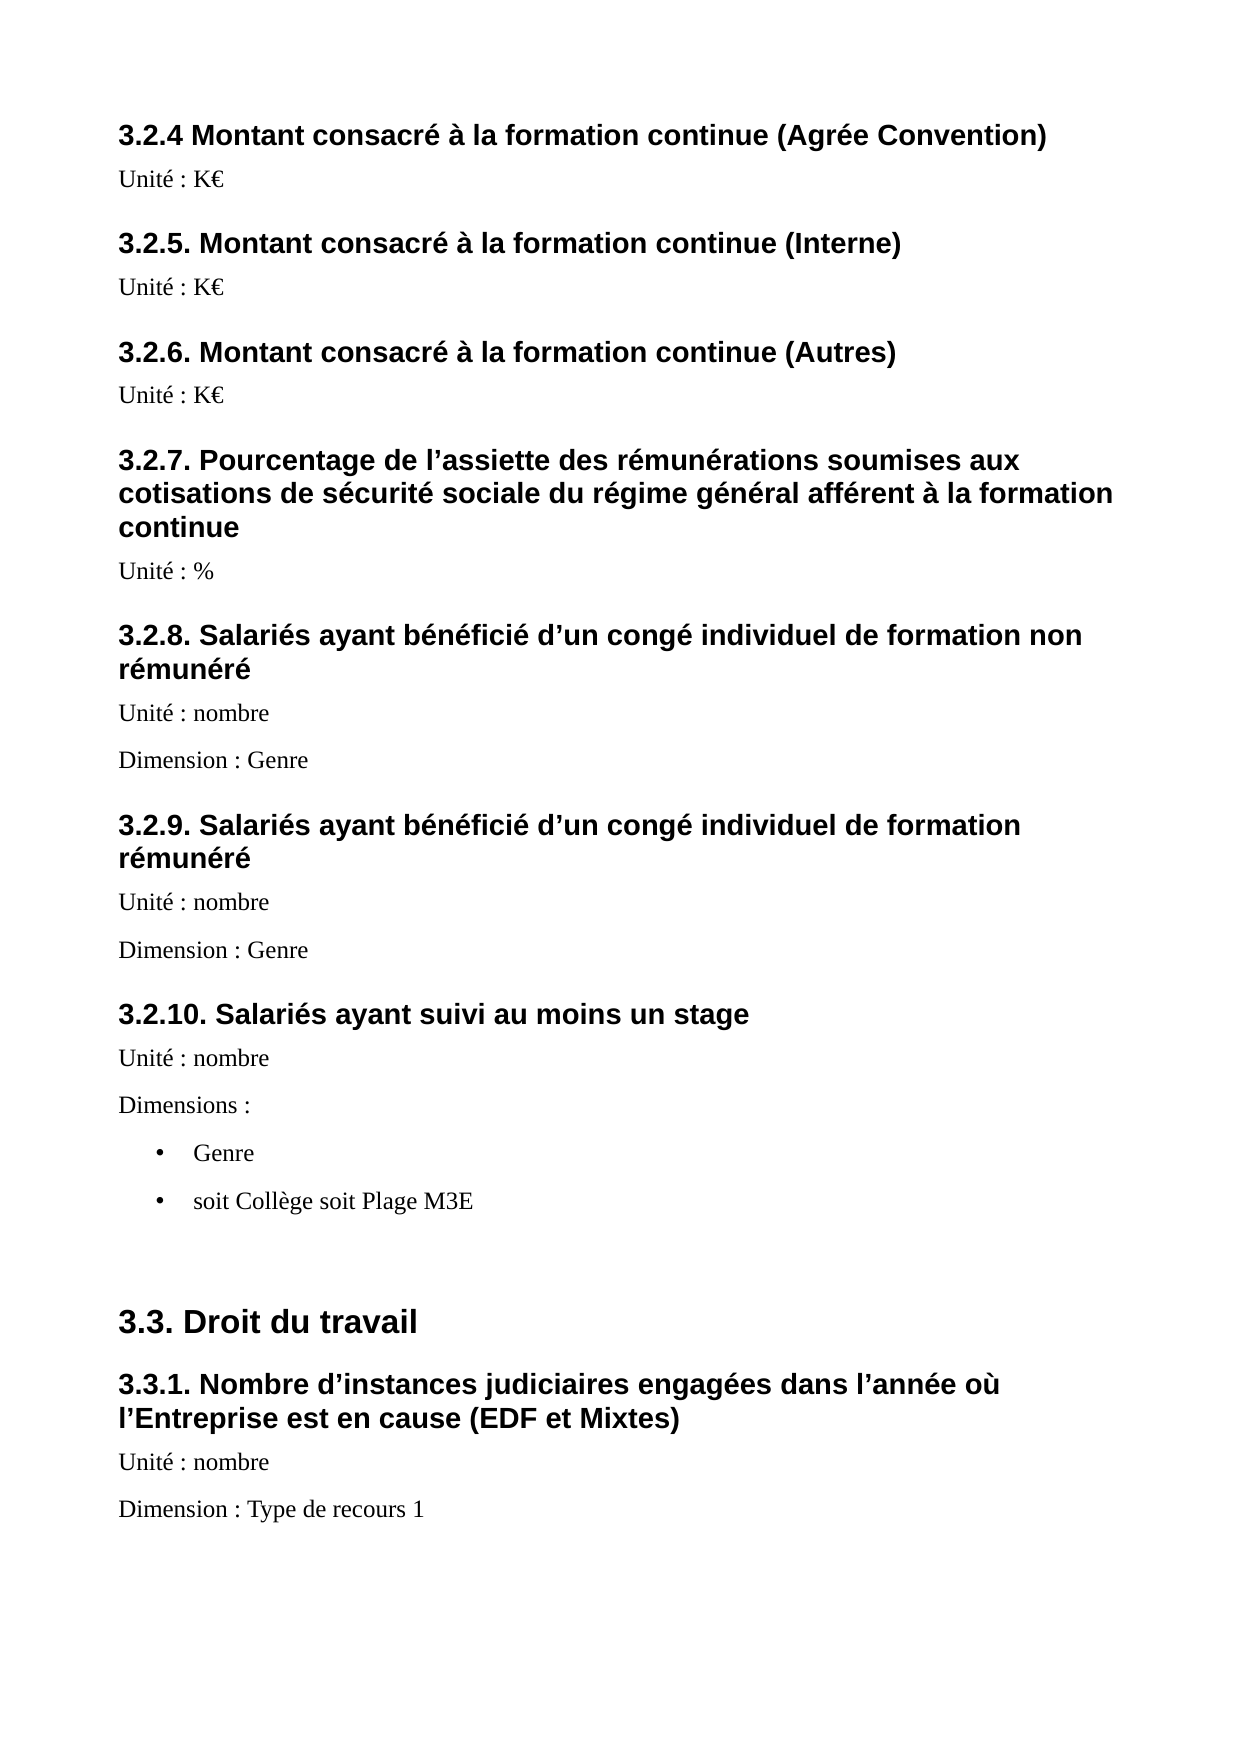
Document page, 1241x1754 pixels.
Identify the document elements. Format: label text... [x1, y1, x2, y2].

subtitle 3.2.5. Montant consacré à la formation continue (Interne) [118, 226, 1122, 260]
text Dimension : Genre [118, 745, 1122, 774]
subtitle 3.3. Droit du travail [118, 1302, 1122, 1340]
text Unité : % [118, 556, 1122, 585]
text Unité : nombre [118, 698, 1122, 726]
text Unité : nombre [118, 887, 1122, 916]
text Dimension : Genre [118, 935, 1122, 963]
subtitle 3.2.9. Salariés ayant bénéficié d’un congé individuel de formation rémunéré [118, 807, 1122, 874]
text Unité : nombre [118, 1043, 1122, 1072]
text Unité : K€ [118, 381, 1122, 409]
text Dimension : Type de recours 1 [118, 1494, 1122, 1523]
subtitle 3.2.10. Salariés ayant suivi au moins un stage [118, 997, 1122, 1030]
list soit Collège soit Plage M3E [156, 1186, 1122, 1214]
text Unité : K€ [118, 272, 1122, 301]
text Unité : nombre [118, 1447, 1122, 1476]
text Dimensions : [118, 1091, 1122, 1119]
subtitle 3.2.7. Pourcentage de l’assiette des rémunérations soumises aux cotisations de sécurité sociale du régime général afférent à la formation continue [118, 443, 1122, 543]
subtitle 3.2.4 Montant consacré à la formation continue (Agrée Convention) [118, 118, 1122, 152]
subtitle 3.3.1. Nombre d’instances judiciaires engagées dans l’année où l’Entreprise est en cause (EDF et Mixtes) [118, 1367, 1122, 1434]
subtitle 3.2.8. Salariés ayant bénéficié d’un congé individuel de formation non rémunéré [118, 618, 1122, 685]
text Unité : K€ [118, 164, 1122, 193]
subtitle 3.2.6. Montant consacré à la formation continue (Autres) [118, 334, 1122, 368]
list Genre [156, 1138, 1122, 1167]
